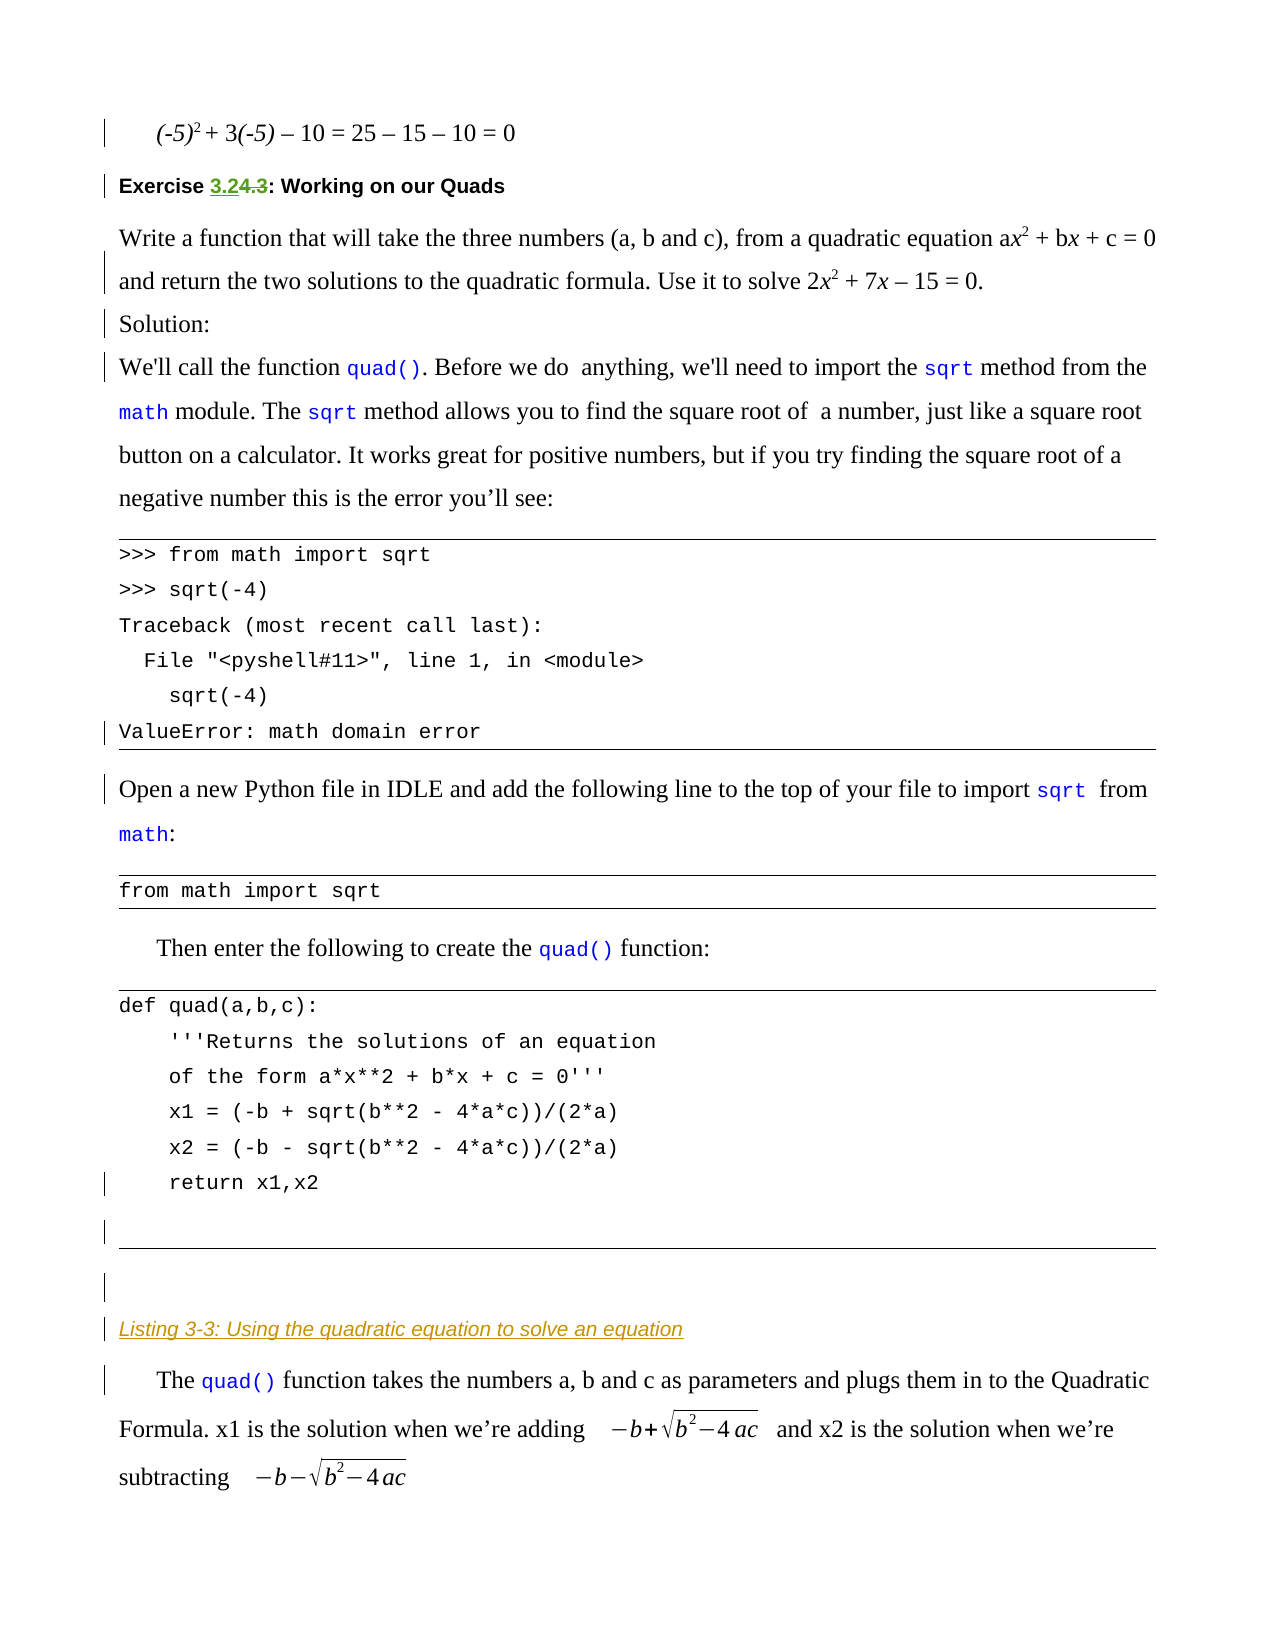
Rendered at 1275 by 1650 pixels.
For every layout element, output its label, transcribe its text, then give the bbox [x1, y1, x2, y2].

text The quad() function takes the numbers a, b and c as parameters and plugs them in to the Quadratic Formula. x1 is the solution when we’re adding and x2 is the solution when we’re subtracting [118, 1365, 1156, 1491]
text Then enter the following to create the quad() function: [118, 933, 1156, 963]
text x1 = (-b + sqrt(b**2 - 4*a*c))/(2*a) [118, 1102, 1156, 1125]
text '''Returns the solutions of an equation [118, 1031, 1156, 1054]
text sqrt(-4) [118, 686, 1156, 709]
text >>> from math import sqrt [118, 540, 1156, 567]
text Write a function that will take the three numbers (a, b and c), from a quadratic equation ax2 + bx + c = 0 and return the two solutions to the quadratic formula. Use it to solve 2x2 + 7x – 15 = 0.Solution:We'll call the function quad(). Before we do anything, we'll need to import the sqrt method from the math module. The sqrt method allows you to find the square root of a number, just like a square root button on a calculator. It works great for positive numbers, but if you try finding the square root of a negative number this is the error you’ll see: [118, 223, 1156, 294]
text (-5)2 + 3(-5) – 10 = 25 – 15 – 10 = 0 [118, 118, 1156, 147]
text from math import sqrt [118, 876, 1156, 909]
text >>> sqrt(-4) [118, 579, 1156, 603]
text return x1,x2 [118, 1172, 1156, 1302]
text def quad(a,b,c): [118, 991, 1156, 1019]
text of the form a*x**2 + b*x + c = 0''' [118, 1066, 1156, 1090]
text x2 = (-b - sqrt(b**2 - 4*a*c))/(2*a) [118, 1137, 1156, 1161]
text Exercise 3.2: Working on our Quads [118, 174, 1156, 198]
text Traceback (most recent call last): [118, 615, 1156, 638]
text File "<pyshell#11>", line 1, in <module> [118, 650, 1156, 674]
text ValueError: math domain error [118, 721, 1156, 750]
text Open a new Python file in IDLE and add the following line to the top of your file to import sqrt from math: [118, 774, 1156, 848]
list Listing 3-3: Using the quadratic equation to solve an equation [118, 1317, 1156, 1341]
